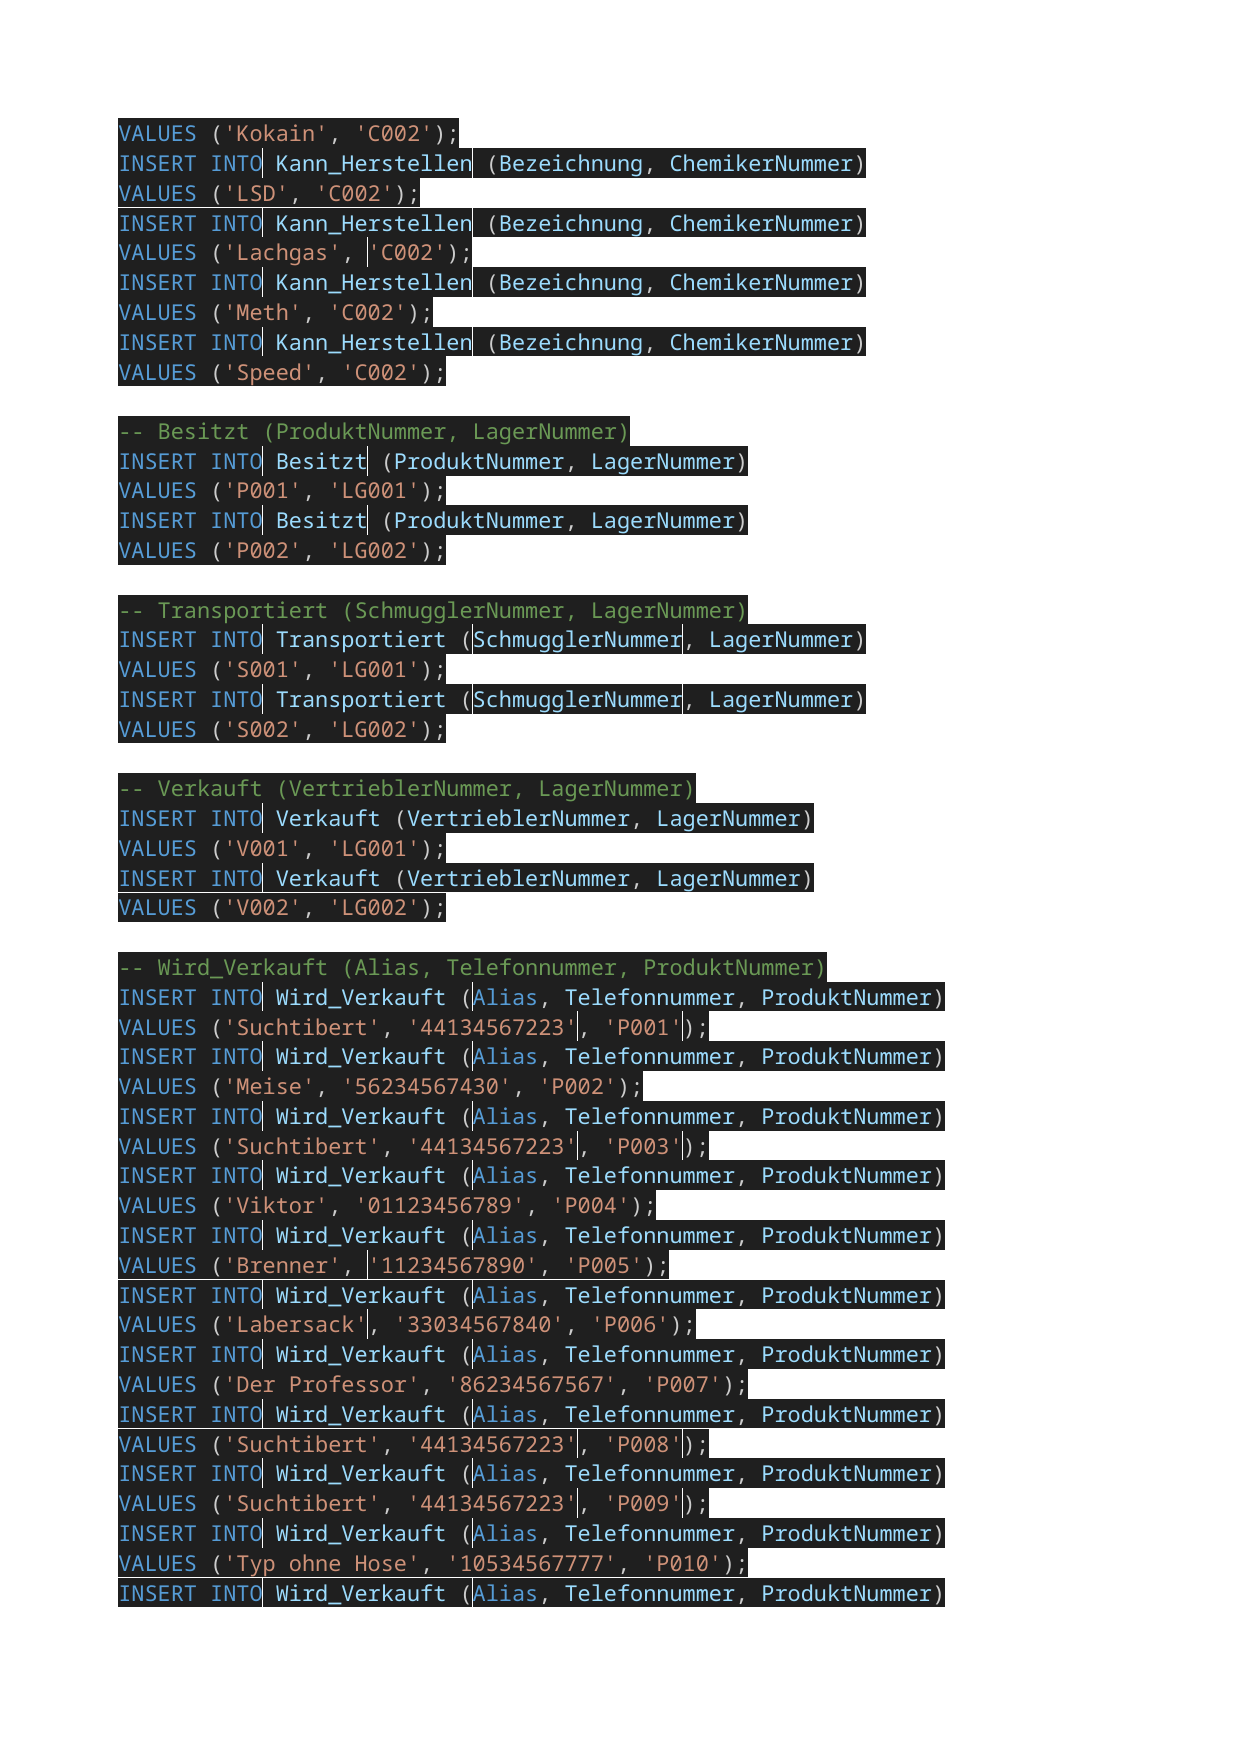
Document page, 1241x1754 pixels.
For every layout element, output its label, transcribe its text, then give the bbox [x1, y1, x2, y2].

text VALUES ('Meth', 'C002'); [118, 297, 1122, 327]
text INSERT INTO Wird_Verkauft (Alias, Telefonnummer, ProduktNummer) [118, 1220, 1122, 1250]
text INSERT INTO Wird_Verkauft (Alias, Telefonnummer, ProduktNummer) [118, 1041, 1122, 1071]
text VALUES ('Kokain', 'C002'); [118, 118, 1122, 148]
text VALUES ('P002', 'LG002'); [118, 535, 1122, 565]
text INSERT INTO Wird_Verkauft (Alias, Telefonnummer, ProduktNummer) [118, 982, 1122, 1011]
text INSERT INTO Wird_Verkauft (Alias, Telefonnummer, ProduktNummer) [118, 1279, 1122, 1309]
text INSERT INTO Kann_Herstellen (Bezeichnung, ChemikerNummer) [118, 267, 1122, 297]
text INSERT INTO Besitzt (ProduktNummer, LagerNummer) [118, 446, 1122, 476]
text INSERT INTO Wird_Verkauft (Alias, Telefonnummer, ProduktNummer) [118, 1577, 1122, 1607]
text VALUES ('Lachgas', 'C002'); [118, 237, 1122, 267]
text VALUES ('Speed', 'C002'); [118, 356, 1122, 386]
text VALUES ('Suchtibert', '44134567223', 'P003'); [118, 1131, 1122, 1160]
text VALUES ('P001', 'LG001'); [118, 476, 1122, 505]
text INSERT INTO Kann_Herstellen (Bezeichnung, ChemikerNummer) [118, 327, 1122, 356]
text VALUES ('Suchtibert', '44134567223', 'P001'); [118, 1011, 1122, 1041]
text VALUES ('Der Professor', '86234567567', 'P007'); [118, 1369, 1122, 1399]
text INSERT INTO Wird_Verkauft (Alias, Telefonnummer, ProduktNummer) [118, 1160, 1122, 1190]
text INSERT INTO Wird_Verkauft (Alias, Telefonnummer, ProduktNummer) [118, 1518, 1122, 1548]
text INSERT INTO Besitzt (ProduktNummer, LagerNummer) [118, 505, 1122, 535]
text INSERT INTO Wird_Verkauft (Alias, Telefonnummer, ProduktNummer) [118, 1101, 1122, 1131]
text VALUES ('Suchtibert', '44134567223', 'P009'); [118, 1488, 1122, 1518]
text VALUES ('Meise', '56234567430', 'P002'); [118, 1071, 1122, 1101]
text INSERT INTO Verkauft (VertrieblerNummer, LagerNummer) [118, 863, 1122, 892]
text -- Transportiert (SchmugglerNummer, LagerNummer) [118, 594, 1122, 624]
text INSERT INTO Wird_Verkauft (Alias, Telefonnummer, ProduktNummer) [118, 1399, 1122, 1428]
text VALUES ('S002', 'LG002'); [118, 714, 1122, 743]
text -- Wird_Verkauft (Alias, Telefonnummer, ProduktNummer) [118, 952, 1122, 982]
text INSERT INTO Transportiert (SchmugglerNummer, LagerNummer) [118, 684, 1122, 714]
text INSERT INTO Wird_Verkauft (Alias, Telefonnummer, ProduktNummer) [118, 1339, 1122, 1369]
text INSERT INTO Verkauft (VertrieblerNummer, LagerNummer) [118, 803, 1122, 833]
text VALUES ('Typ ohne Hose', '10534567777', 'P010'); [118, 1548, 1122, 1577]
text INSERT INTO Kann_Herstellen (Bezeichnung, ChemikerNummer) [118, 148, 1122, 178]
text VALUES ('Suchtibert', '44134567223', 'P008'); [118, 1428, 1122, 1458]
text VALUES ('Viktor', '01123456789', 'P004'); [118, 1190, 1122, 1220]
text INSERT INTO Kann_Herstellen (Bezeichnung, ChemikerNummer) [118, 207, 1122, 237]
text VALUES ('V001', 'LG001'); [118, 833, 1122, 863]
text -- Verkauft (VertrieblerNummer, LagerNummer) [118, 773, 1122, 803]
text VALUES ('S001', 'LG001'); [118, 654, 1122, 684]
text VALUES ('Brenner', '11234567890', 'P005'); [118, 1250, 1122, 1279]
text INSERT INTO Wird_Verkauft (Alias, Telefonnummer, ProduktNummer) [118, 1458, 1122, 1488]
text -- Besitzt (ProduktNummer, LagerNummer) [118, 416, 1122, 446]
text VALUES ('V002', 'LG002'); [118, 892, 1122, 922]
text INSERT INTO Transportiert (SchmugglerNummer, LagerNummer) [118, 624, 1122, 654]
text VALUES ('LSD', 'C002'); [118, 178, 1122, 207]
text VALUES ('Labersack', '33034567840', 'P006'); [118, 1309, 1122, 1339]
